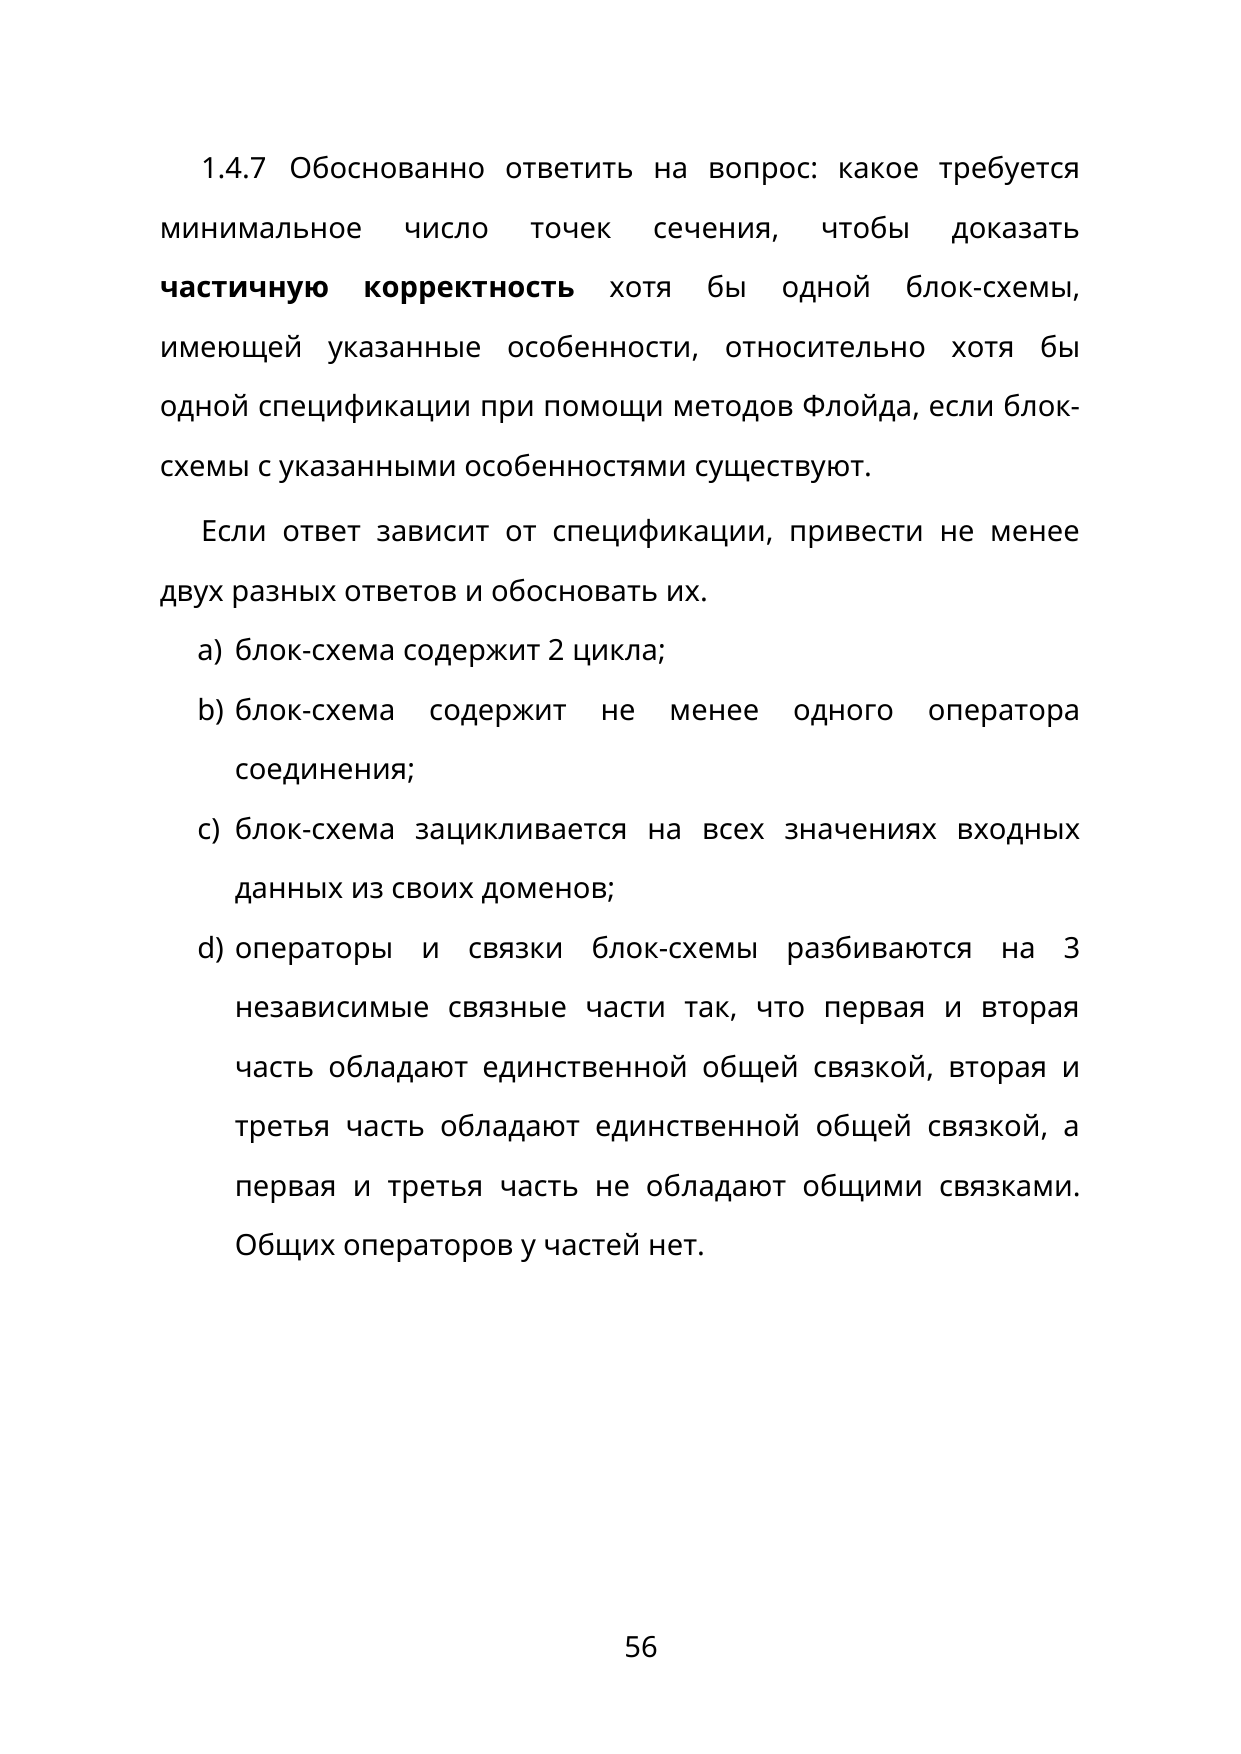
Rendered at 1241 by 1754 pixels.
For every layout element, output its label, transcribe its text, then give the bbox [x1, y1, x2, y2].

subtitle Обоснованно ответить на вопрос: какое требуется мини­мальное число точек сечения, чтобы доказать частичную коррект­ность хотя бы одной блок-схемы, имеющей указанные особенности, относительно хотя бы одной спецификации при помощи методов Флойда, если блок-схемы с указанными особенностями существу­ют. [159, 148, 1081, 485]
list блок-схема содержит не менее одного оператора соединения; [197, 689, 1081, 788]
list операторы и связки блок-схемы разбиваются на 3 независи­мые связные части так, что первая и вторая часть обладают единственной общей связкой, вторая и третья часть обладают единственной общей связкой, а первая и третья часть не об­ладают общими связками. Общих операторов у частей нет. [197, 927, 1081, 1264]
list блок-схема содержит 2 цикла; [197, 630, 1081, 669]
list блок-схема зацикливается на всех значениях входных данных из своих доменов; [197, 808, 1081, 907]
text Если ответ зависит от спецификации, привести не менее двух разных ответов и обосновать их. [159, 511, 1081, 610]
